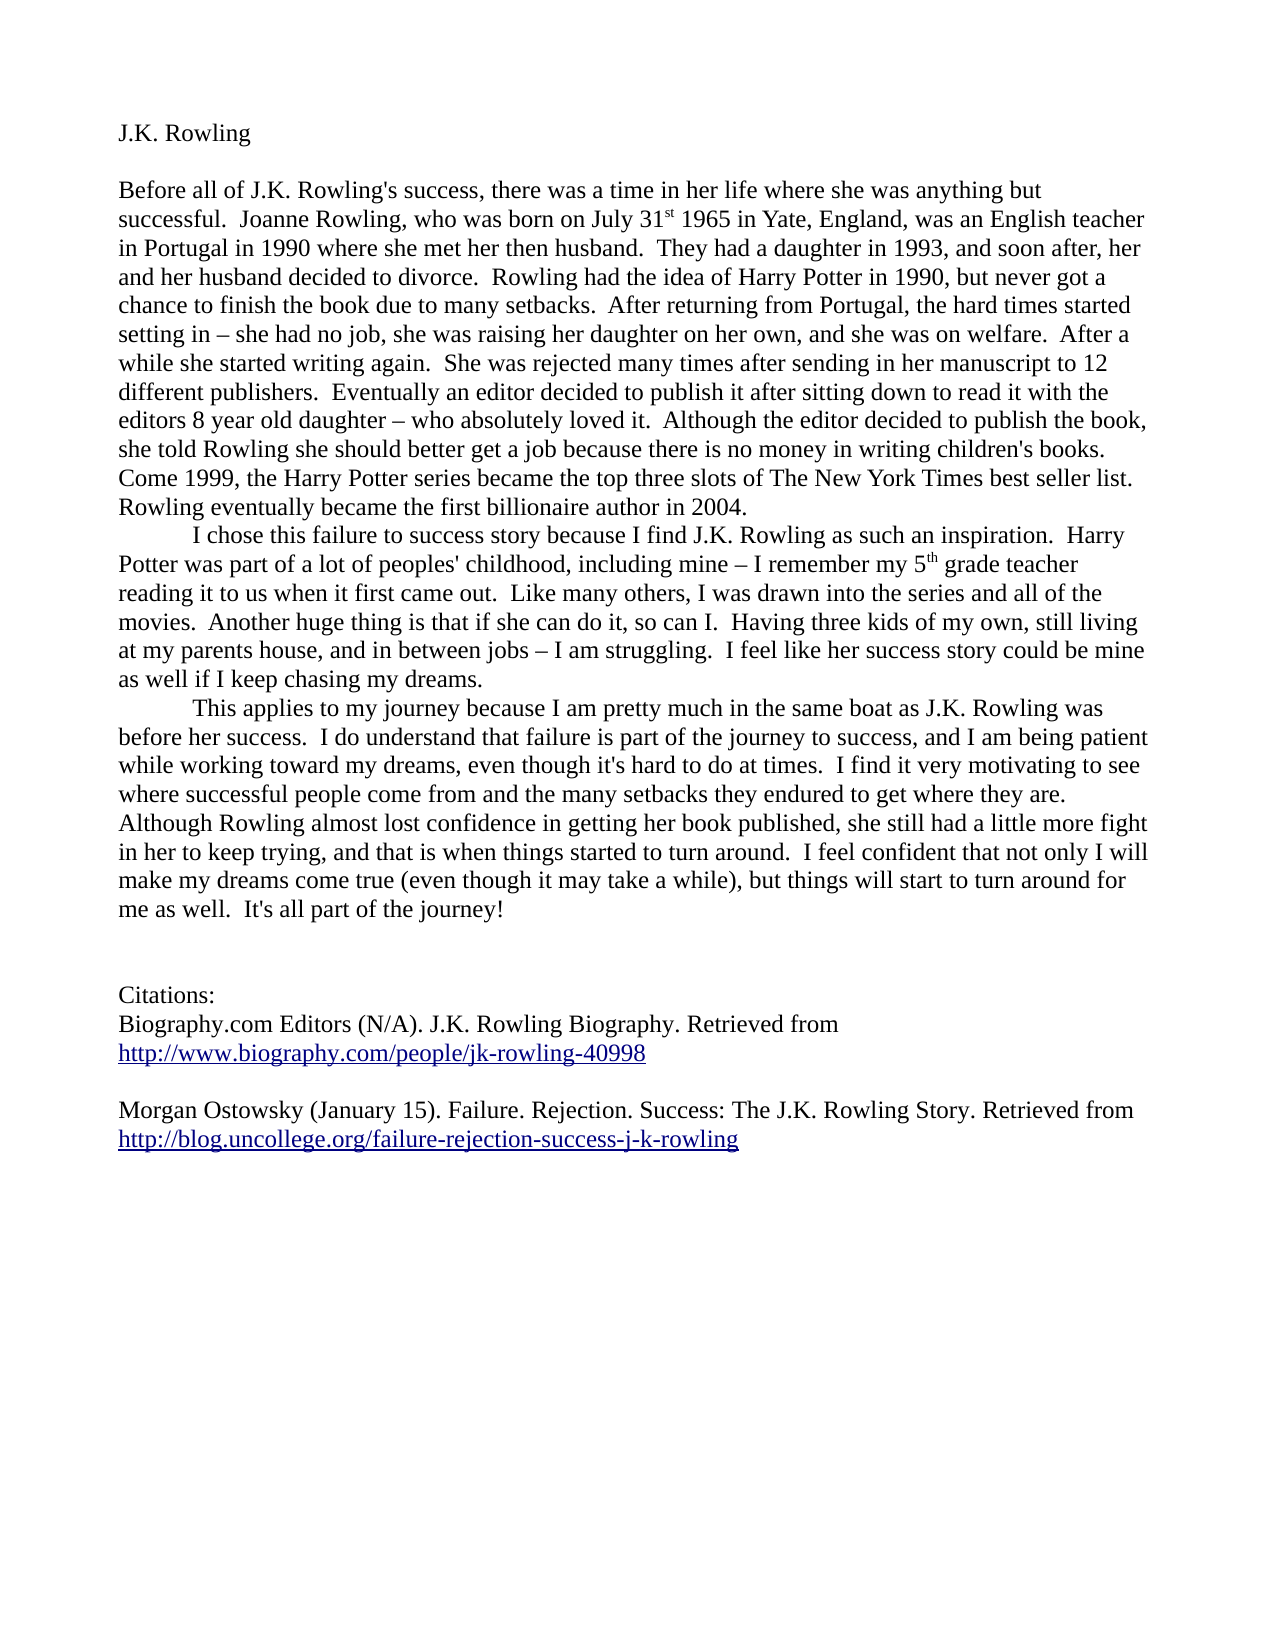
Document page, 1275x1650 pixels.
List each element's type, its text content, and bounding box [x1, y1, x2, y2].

text This applies to my journey because I am pretty much in the same boat as J.K. Rowling was before her success. I do understand that failure is part of the journey to success, and I am being patient while working toward my dreams, even though it's hard to do at times. I find it very motivating to see where successful people come from and the many setbacks they endured to get where they are. Although Rowling almost lost confidence in getting her book published, she still had a little more fight in her to keep trying, and that is when things started to turn around. I feel confident that not only I will make my dreams come true (even though it may take a while), but things will start to turn around for me as well. It's all part of the journey! [118, 693, 1157, 923]
text Citations: [118, 981, 1157, 1009]
text Before all of J.K. Rowling's success, there was a time in her life where she was anything but successful. Joanne Rowling, who was born on July 31st 1965 in Yate, England, was an English teacher in Portugal in 1990 where she met her then husband. They had a daughter in 1993, and soon after, her and her husband decided to divorce. Rowling had the idea of Harry Potter in 1990, but never got a chance to finish the book due to many setbacks. After returning from Portugal, the hard times started setting in – she had no job, she was raising her daughter on her own, and she was on welfare. After a while she started writing again. She was rejected many times after sending in her manuscript to 12 different publishers. Eventually an editor decided to publish it after sitting down to read it with the editors 8 year old daughter – who absolutely loved it. Although the editor decided to publish the book, she told Rowling she should better get a job because there is no money in writing children's books. Come 1999, the Harry Potter series became the top three slots of The New York Times best seller list. Rowling eventually became the first billionaire author in 2004. [118, 176, 1157, 521]
text Biography.com Editors (N/A). J.K. Rowling Biography. Retrieved from http://www.biography.com/people/jk-rowling-40998 [118, 1009, 1157, 1067]
text Morgan Ostowsky (January 15). Failure. Rejection. Success: The J.K. Rowling Story. Retrieved from http://blog.uncollege.org/failure-rejection-success-j-k-rowling [118, 1096, 1157, 1153]
text I chose this failure to success story because I find J.K. Rowling as such an inspiration. Harry Potter was part of a lot of peoples' childhood, including mine – I remember my 5th grade teacher reading it to us when it first came out. Like many others, I was drawn into the series and all of the movies. Another huge thing is that if she can do it, so can I. Having three kids of my own, still living at my parents house, and in between jobs – I am struggling. I feel like her success story could be mine as well if I keep chasing my dreams. [118, 521, 1157, 693]
text J.K. Rowling [118, 118, 1157, 147]
